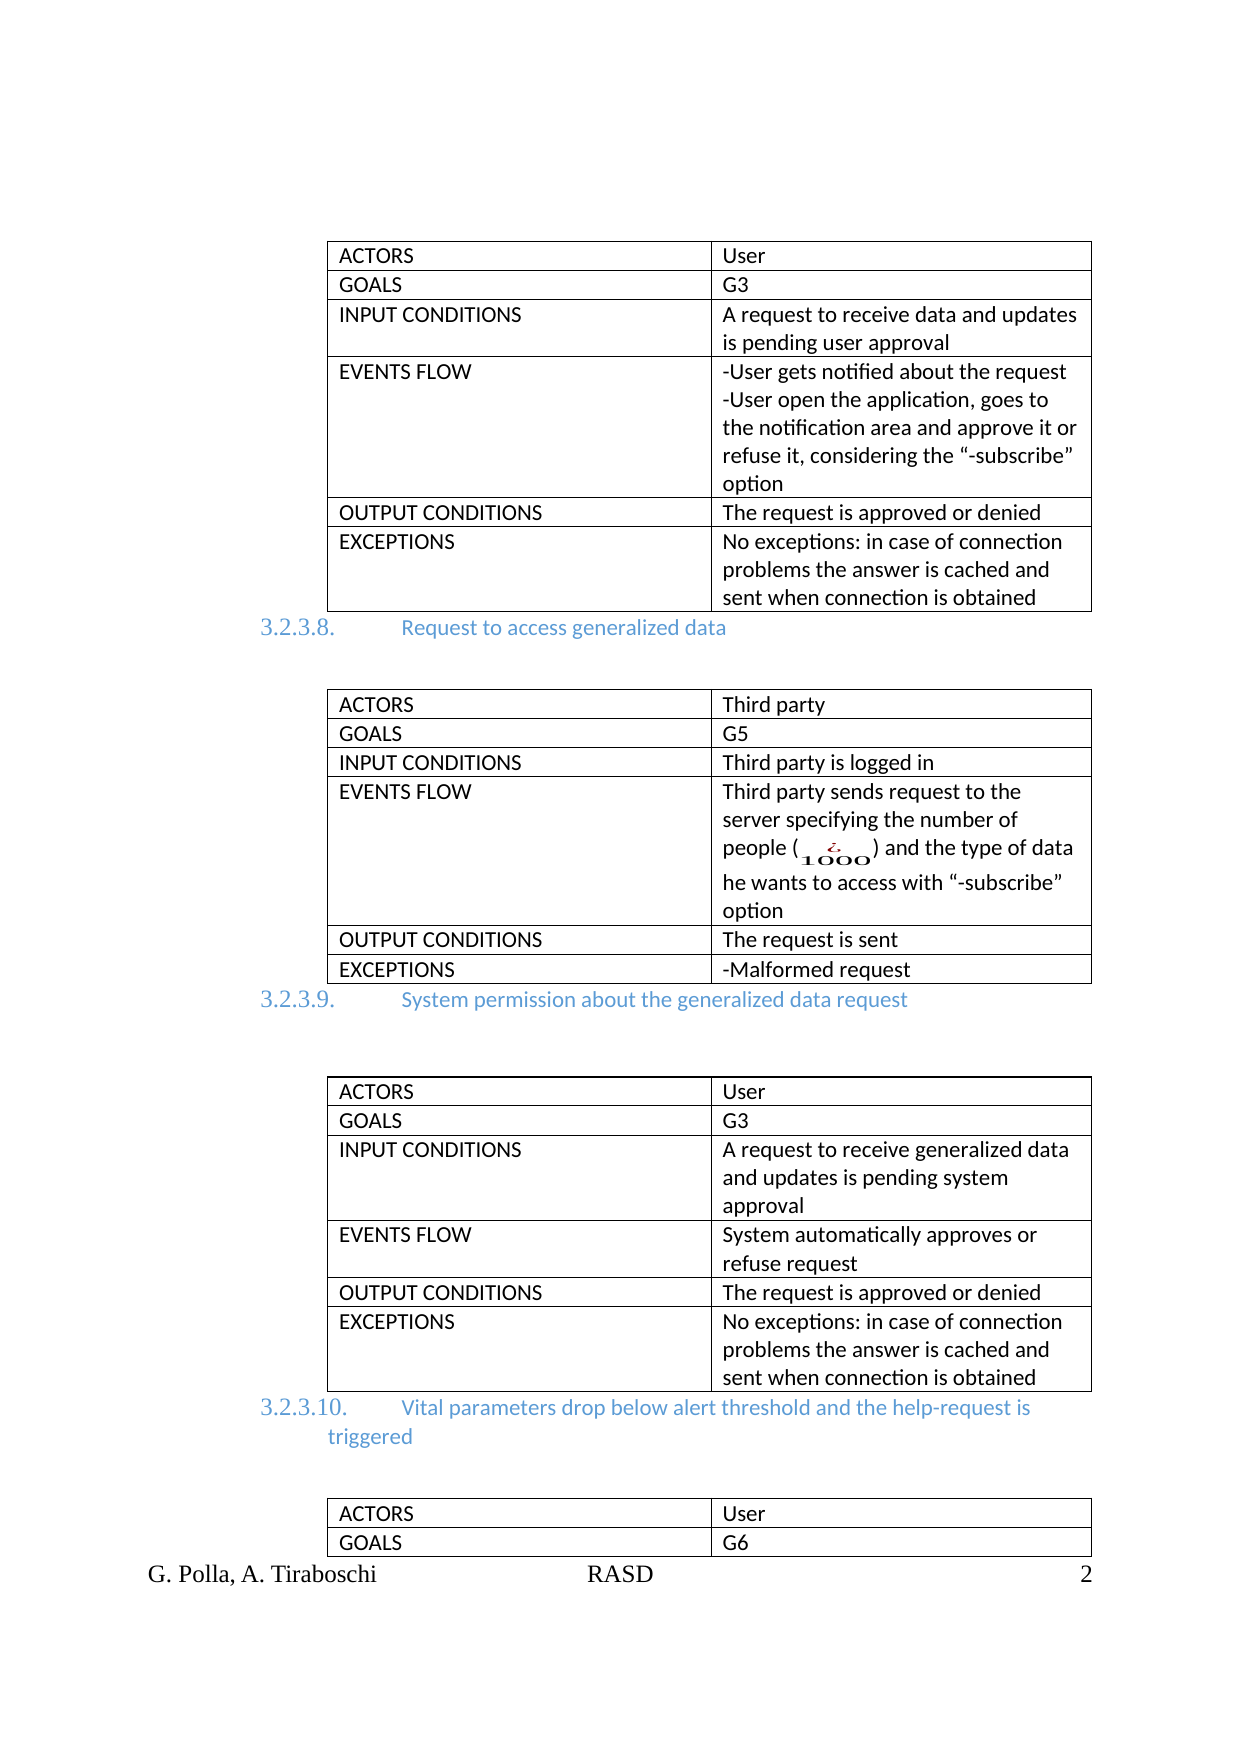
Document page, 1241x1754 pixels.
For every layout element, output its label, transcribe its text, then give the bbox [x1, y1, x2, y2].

table_cell No exceptions: in case of connection problems the answer is cached and sent when connection is obtained [712, 527, 1091, 611]
table_cell OUTPUT CONDITIONS [328, 1278, 711, 1306]
table_cell A request to receive data and updates is pending user approval [712, 300, 1091, 356]
table_cell G6 [712, 1528, 1091, 1556]
table_cell OUTPUT CONDITIONS [328, 926, 711, 954]
table_cell EXCEPTIONS [328, 527, 711, 611]
table_cell EVENTS FLOW [328, 357, 711, 497]
table_cell EXCEPTIONS [328, 1307, 711, 1391]
table_cell EVENTS FLOW [328, 1221, 711, 1277]
table_cell EXCEPTIONS [328, 955, 711, 983]
list Request to access generalized data [260, 612, 1093, 671]
table_cell EVENTS FLOW [328, 777, 711, 924]
table_cell GOALS [328, 271, 711, 299]
table_header ACTORS [328, 242, 711, 269]
table_cell OUTPUT CONDITIONS [328, 498, 711, 526]
table_header User [712, 242, 1091, 269]
table_cell G5 [712, 719, 1091, 747]
table_cell The request is approved or denied [712, 1278, 1091, 1306]
table_cell INPUT CONDITIONS [328, 748, 711, 776]
table_header User [712, 1499, 1091, 1527]
list System permission about the generalized data request [260, 984, 1093, 1013]
table_cell GOALS [328, 1106, 711, 1134]
table_cell GOALS [328, 1528, 711, 1556]
table_cell System automatically approves or refuse request [712, 1221, 1091, 1277]
table_cell Third party is logged in [712, 748, 1091, 776]
table_cell The request is approved or denied [712, 498, 1091, 526]
table_cell -User gets notified about the request -User open the application, goes to the notification area and approve it or refuse it, considering the “-subscribe” option [712, 357, 1091, 497]
table_cell Third party sends request to the server specifying the number of people () and the type of data he wants to access with “-subscribe” option [712, 777, 1091, 924]
table_header ACTORS [328, 690, 711, 718]
table_header ACTORS [328, 1078, 711, 1105]
list Vital parameters drop below alert threshold and the help-request is triggered [260, 1392, 1093, 1480]
table_cell A request to receive generalized data and updates is pending system approval [712, 1136, 1091, 1219]
table_header User [712, 1078, 1091, 1105]
table_cell INPUT CONDITIONS [328, 1136, 711, 1219]
table_cell No exceptions: in case of connection problems the answer is cached and sent when connection is obtained [712, 1307, 1091, 1391]
table_cell G3 [712, 1106, 1091, 1134]
table_cell INPUT CONDITIONS [328, 300, 711, 356]
table_header Third party [712, 690, 1091, 718]
table_cell The request is sent [712, 926, 1091, 954]
table_cell G3 [712, 271, 1091, 299]
table_header ACTORS [328, 1499, 711, 1527]
table_cell GOALS [328, 719, 711, 747]
table_cell -Malformed request [712, 955, 1091, 983]
